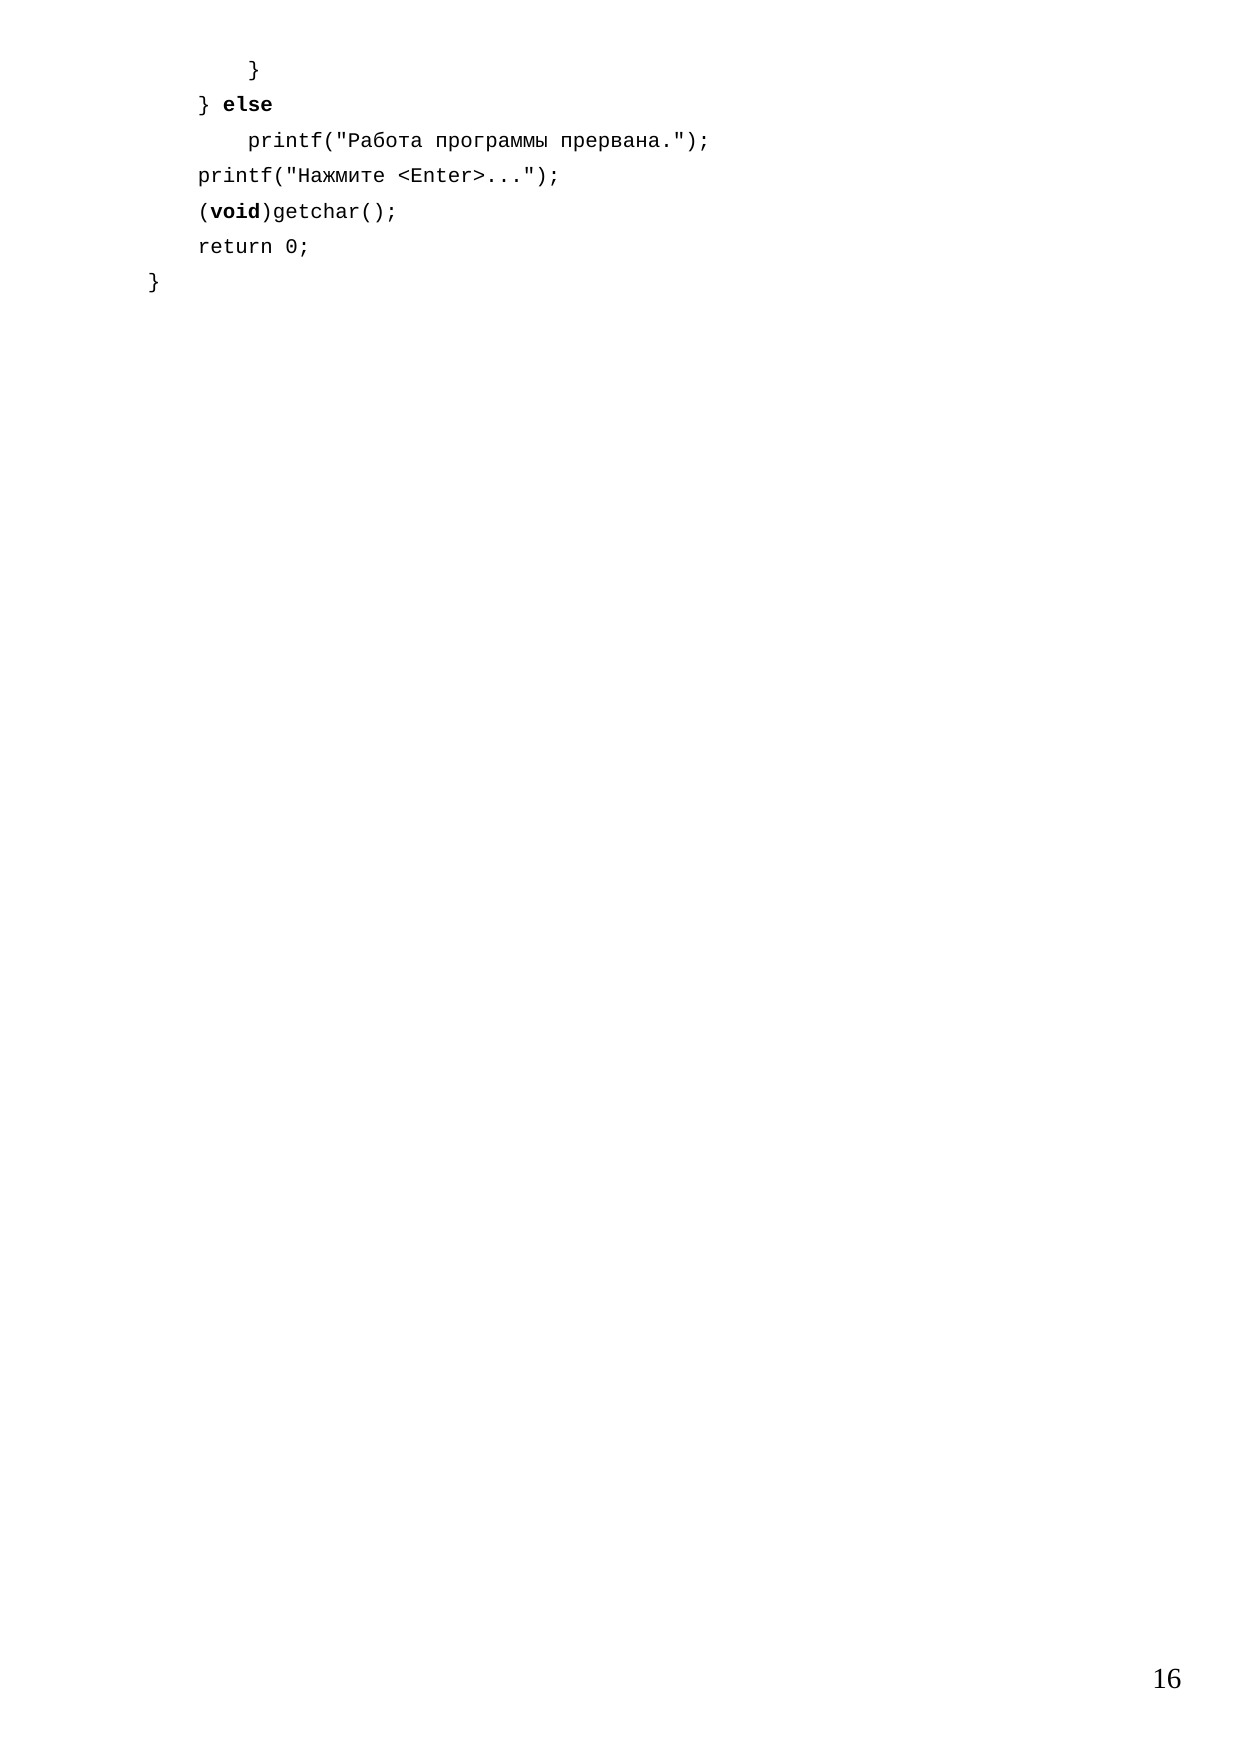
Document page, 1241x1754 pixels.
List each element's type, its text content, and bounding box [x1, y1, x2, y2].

text printf("Нажмите <Enter>..."); [148, 165, 1181, 189]
text (void)getchar(); [148, 201, 1181, 224]
text return 0; [148, 236, 1181, 260]
text } [148, 59, 1181, 83]
text } else [148, 94, 1181, 118]
text } [148, 272, 1181, 295]
text printf("Работа программы прервана."); [148, 130, 1181, 153]
